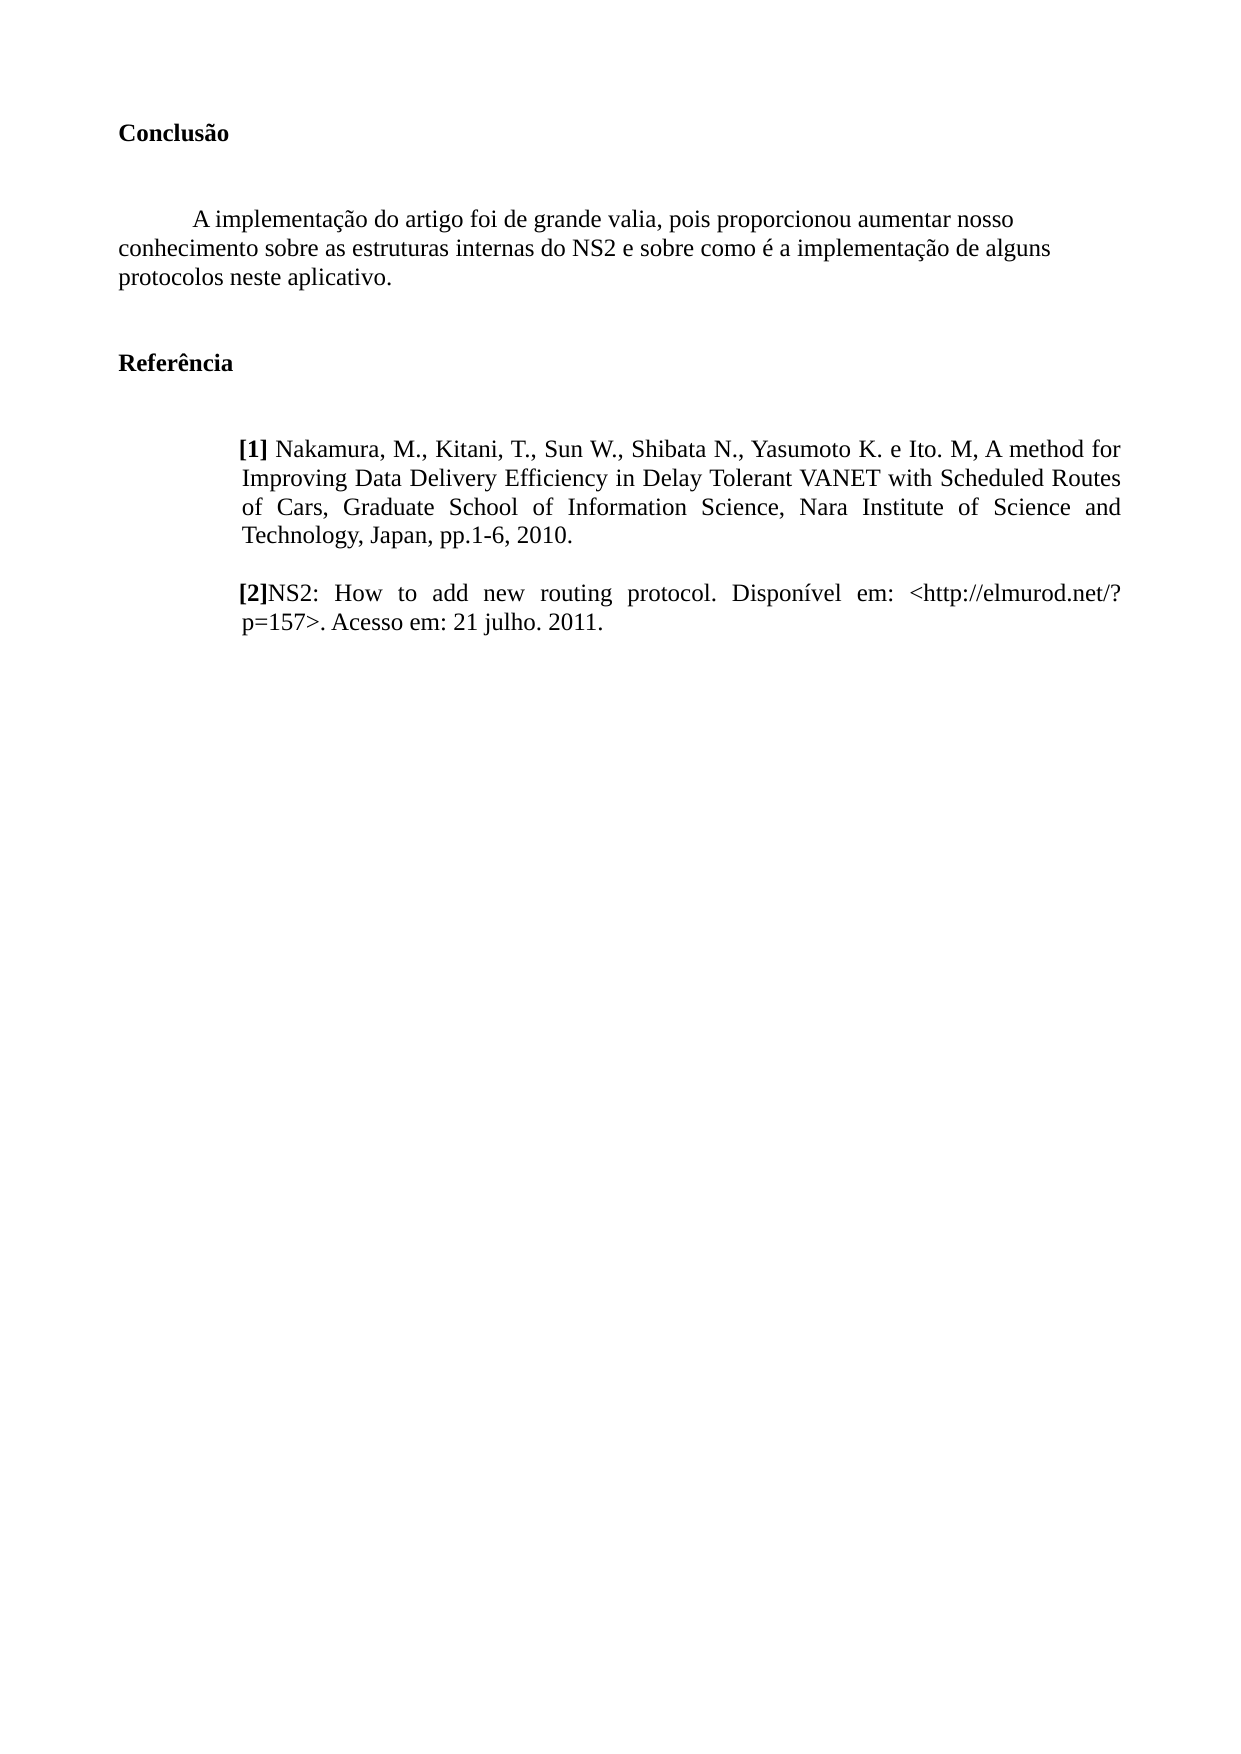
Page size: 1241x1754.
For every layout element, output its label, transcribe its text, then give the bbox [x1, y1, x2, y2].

text Conclusão [118, 118, 1122, 147]
text [2]NS2: How to add new routing protocol. Disponível em: <http://elmurod.net/?p=157>. Acesso em: 21 julho. 2011. [238, 578, 1122, 636]
text A implementação do artigo foi de grande valia, pois proporcionou aumentar nosso conhecimento sobre as estruturas internas do NS2 e sobre como é a implementação de alguns protocolos neste aplicativo. [118, 204, 1122, 291]
text Referência [118, 348, 1122, 377]
text [1] Nakamura, M., Kitani, T., Sun W., Shibata N., Yasumoto K. e Ito. M, A method for Improving Data Delivery Efficiency in Delay Tolerant VANET with Scheduled Routes of Cars, Graduate School of Information Science, Nara Institute of Science and Technology, Japan, pp.1-6, 2010. [238, 434, 1122, 549]
